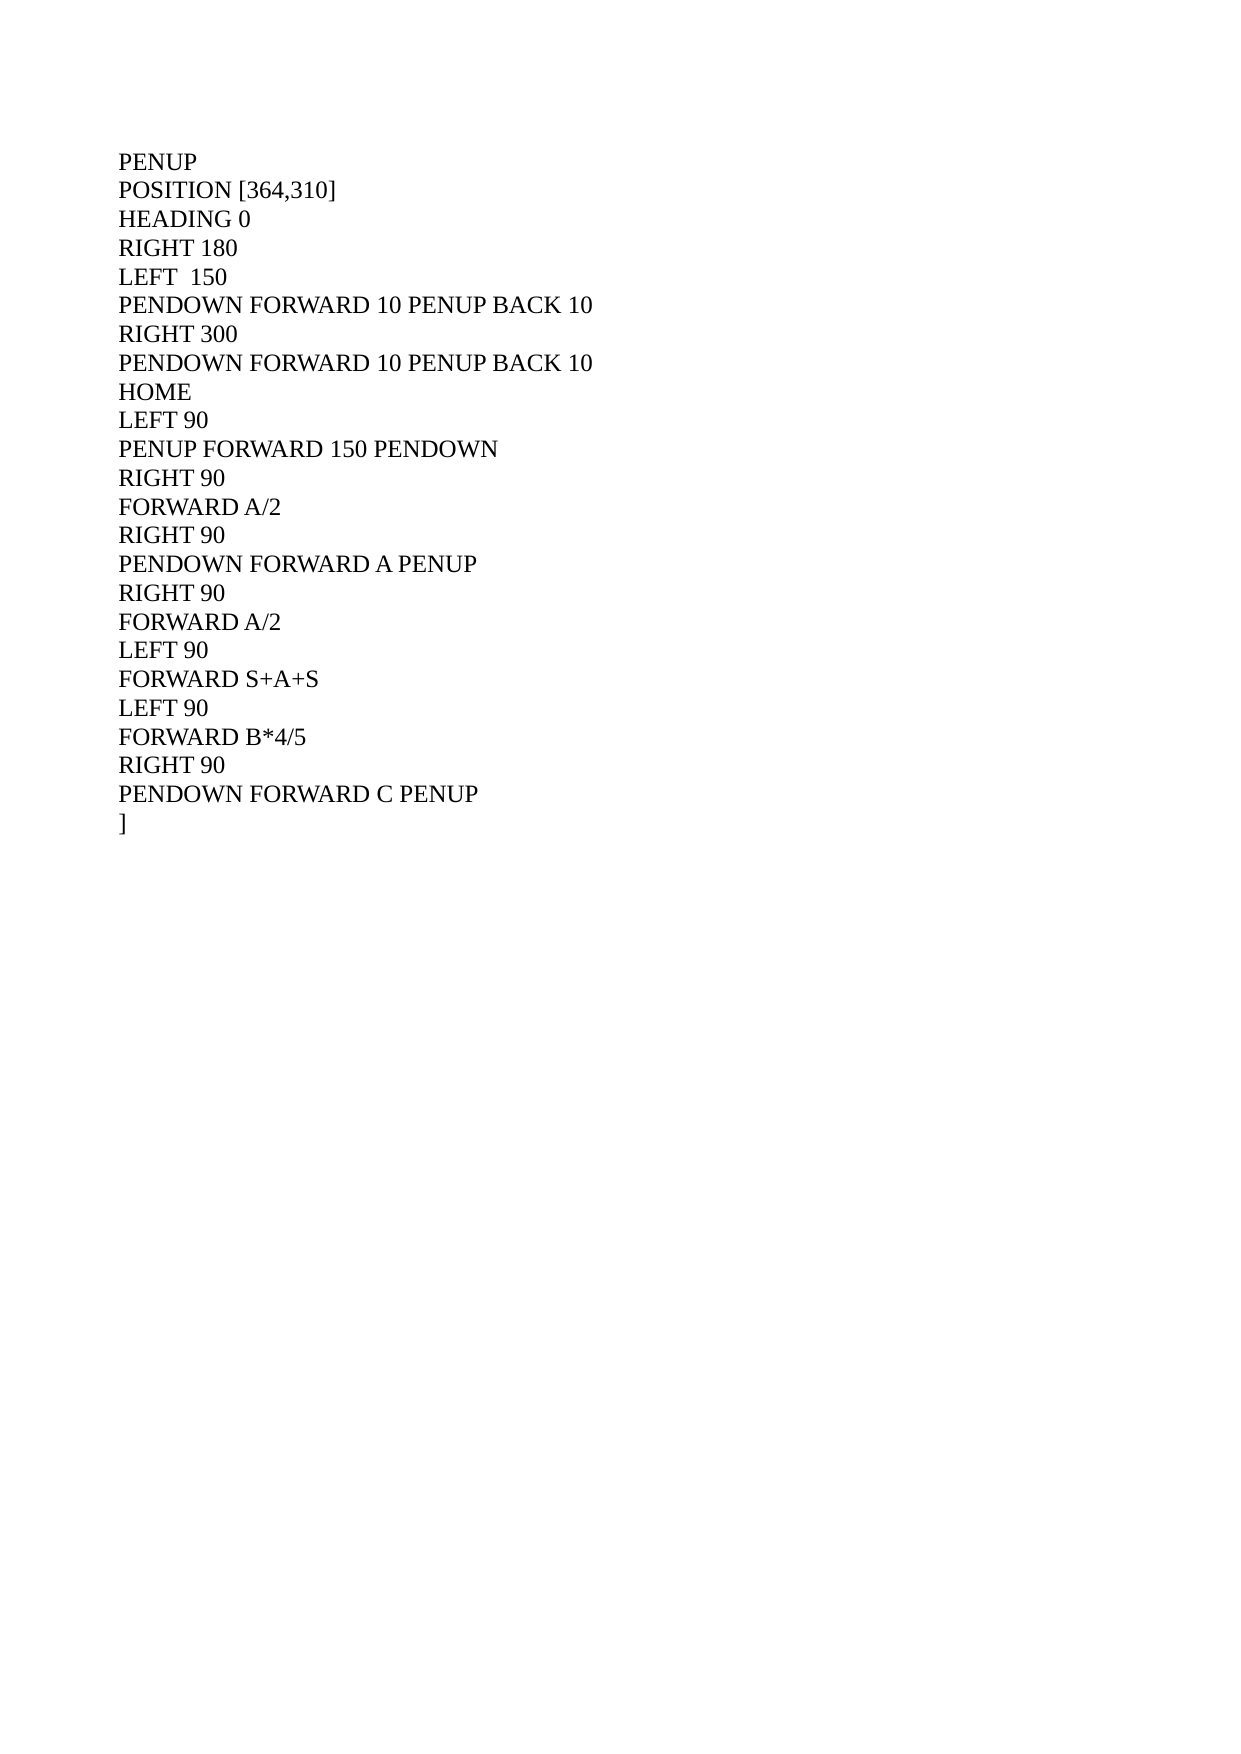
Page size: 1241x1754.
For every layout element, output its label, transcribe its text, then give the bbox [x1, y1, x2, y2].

text RIGHT 90 [118, 751, 1122, 779]
text POSITION [364,310] [118, 176, 1122, 204]
text PENDOWN FORWARD 10 PENUP BACK 10 [118, 291, 1122, 319]
text RIGHT 90 [118, 578, 1122, 607]
text RIGHT 90 [118, 521, 1122, 549]
text HEADING 0 [118, 204, 1122, 233]
text LEFT 150 [118, 262, 1122, 291]
text LEFT 90 [118, 406, 1122, 434]
text PENUP [118, 147, 1122, 176]
text RIGHT 90 [118, 463, 1122, 492]
text PENDOWN FORWARD A PENUP [118, 549, 1122, 578]
text FORWARD A/2 [118, 607, 1122, 636]
text FORWARD S+A+S [118, 664, 1122, 693]
text HOME [118, 377, 1122, 406]
text RIGHT 300 [118, 319, 1122, 348]
text LEFT 90 [118, 636, 1122, 664]
text FORWARD B*4/5 [118, 722, 1122, 751]
text RIGHT 180 [118, 233, 1122, 262]
text ] [118, 808, 1122, 837]
text FORWARD A/2 [118, 492, 1122, 521]
text PENDOWN FORWARD 10 PENUP BACK 10 [118, 348, 1122, 377]
text LEFT 90 [118, 693, 1122, 722]
text PENUP FORWARD 150 PENDOWN [118, 434, 1122, 463]
text PENDOWN FORWARD C PENUP [118, 779, 1122, 808]
